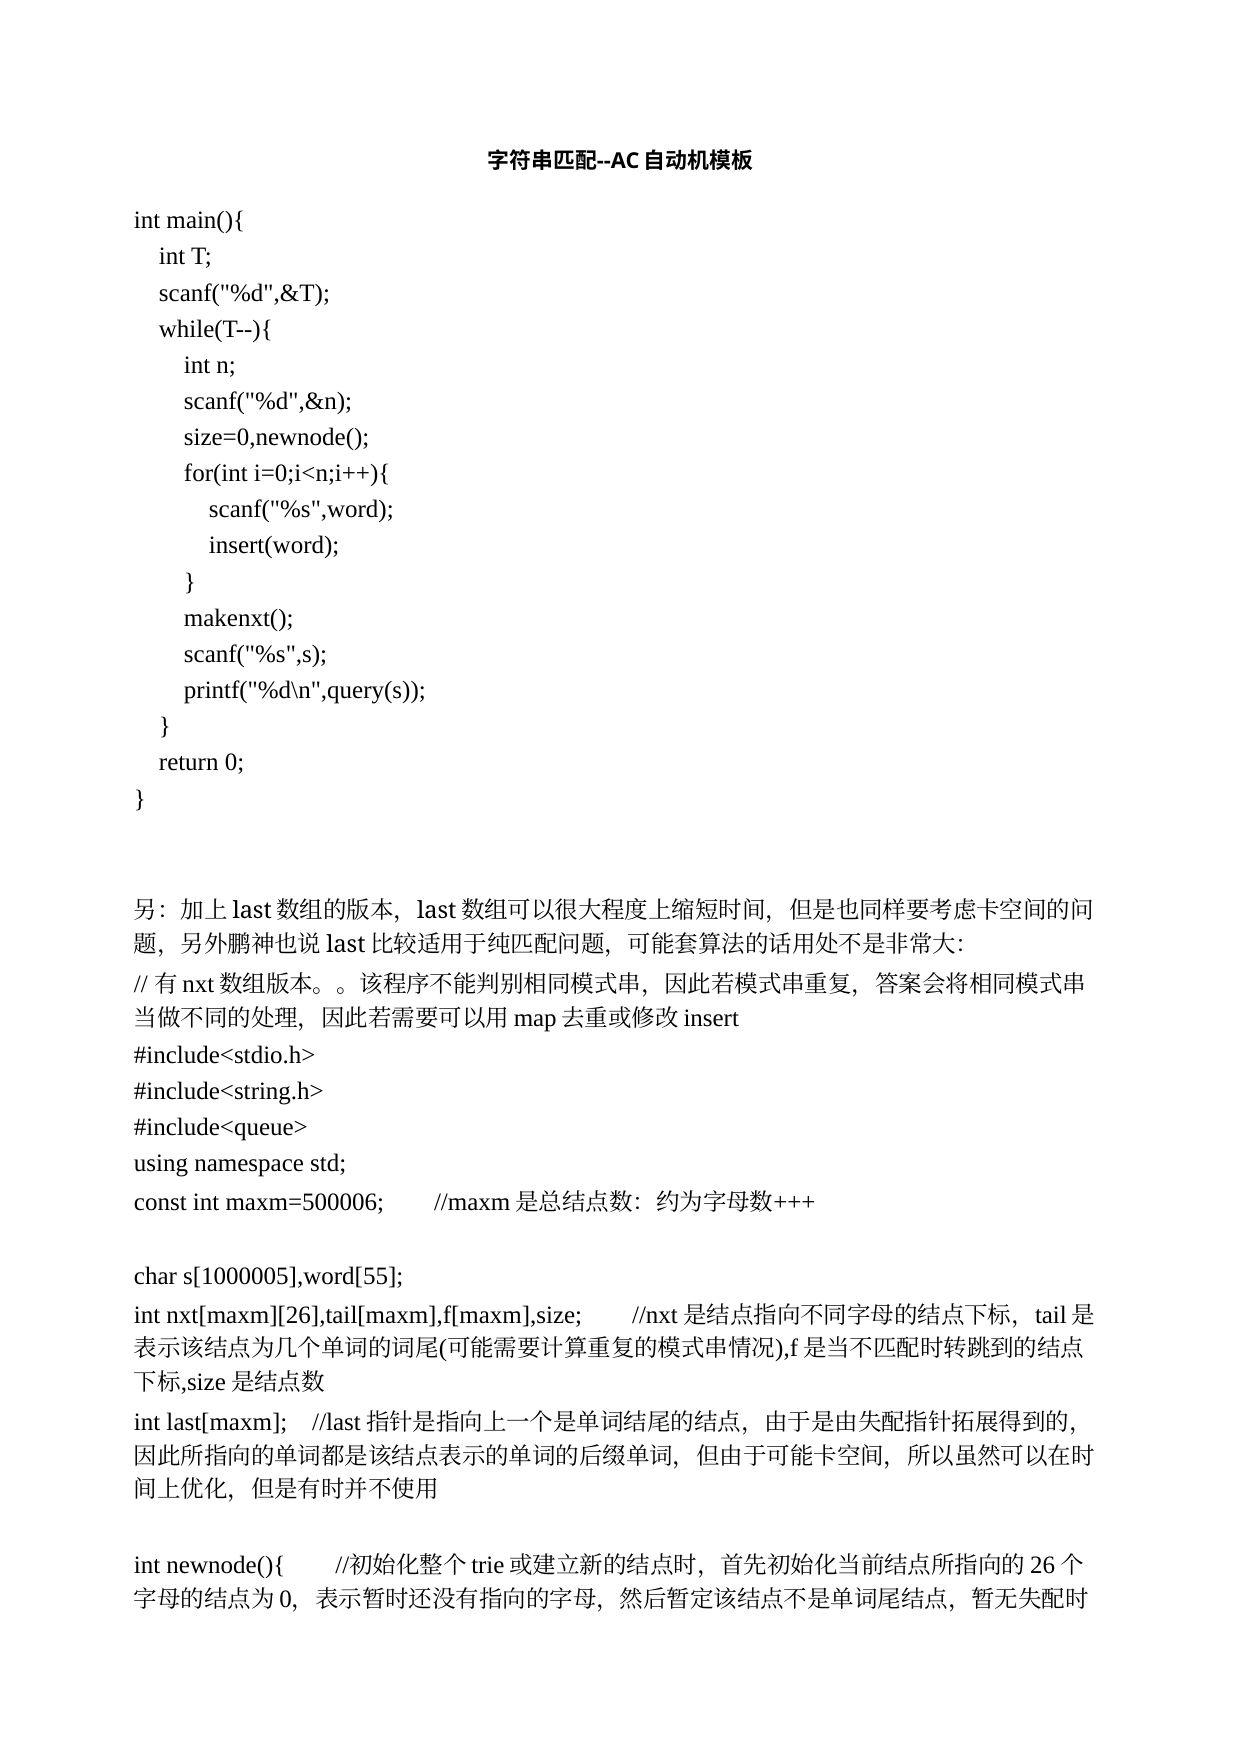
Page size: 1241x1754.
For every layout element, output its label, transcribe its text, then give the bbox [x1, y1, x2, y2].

text insert(word); [134, 530, 1106, 559]
text } [134, 710, 1106, 740]
text int T; [134, 241, 1106, 270]
text #include<stdio.h> [134, 1039, 1106, 1069]
text return 0; [134, 747, 1106, 776]
text scanf("%s",word); [134, 493, 1106, 523]
text while(T--){ [134, 313, 1106, 342]
text using namespace std; [134, 1147, 1106, 1177]
text scanf("%d",&T); [134, 277, 1106, 306]
text size=0,newnode(); [134, 421, 1106, 451]
text scanf("%d",&n); [134, 385, 1106, 415]
text const int maxm=500006; //maxm是总结点数：约为字母数+++ [134, 1184, 1106, 1217]
text } [134, 783, 1106, 812]
text int nxt[maxm][26],tail[maxm],f[maxm],size; //nxt是结点指向不同字母的结点下标，tail是表示该结点为几个单词的词尾(可能需要计算重复的模式串情况),f是当不匹配时转跳到的结点下标,size是结点数 [134, 1296, 1106, 1397]
text for(int i=0;i<n;i++){ [134, 457, 1106, 487]
text 另：加上last数组的版本，last数组可以很大程度上缩短时间，但是也同样要考虑卡空间的问题，另外鹏神也说last比较适用于纯匹配问题，可能套算法的话用处不是非常大： [134, 891, 1106, 959]
text #include<string.h> [134, 1075, 1106, 1105]
text printf("%d\n",query(s)); [134, 674, 1106, 704]
text scanf("%s",s); [134, 638, 1106, 668]
text int n; [134, 349, 1106, 379]
text } [134, 566, 1106, 596]
text int main(){ [134, 204, 1106, 234]
text char s[1000005],word[55]; [134, 1260, 1106, 1289]
text // 有nxt数组版本。。该程序不能判别相同模式串，因此若模式串重复，答案会将相同模式串当做不同的处理，因此若需要可以用map去重或修改insert [134, 965, 1106, 1033]
text int newnode(){ //初始化整个trie或建立新的结点时，首先初始化当前结点所指向的26个字母的结点为0，表示暂时还没有指向的字母，然后暂定该结点不是单词尾结点，暂无失配时 [134, 1547, 1106, 1614]
text makenxt(); [134, 602, 1106, 632]
text #include<queue> [134, 1111, 1106, 1141]
text int last[maxm]; //last指针是指向上一个是单词结尾的结点，由于是由失配指针拓展得到的，因此所指向的单词都是该结点表示的单词的后缀单词，但由于可能卡空间，所以虽然可以在时间上优化，但是有时并不使用 [134, 1403, 1106, 1504]
